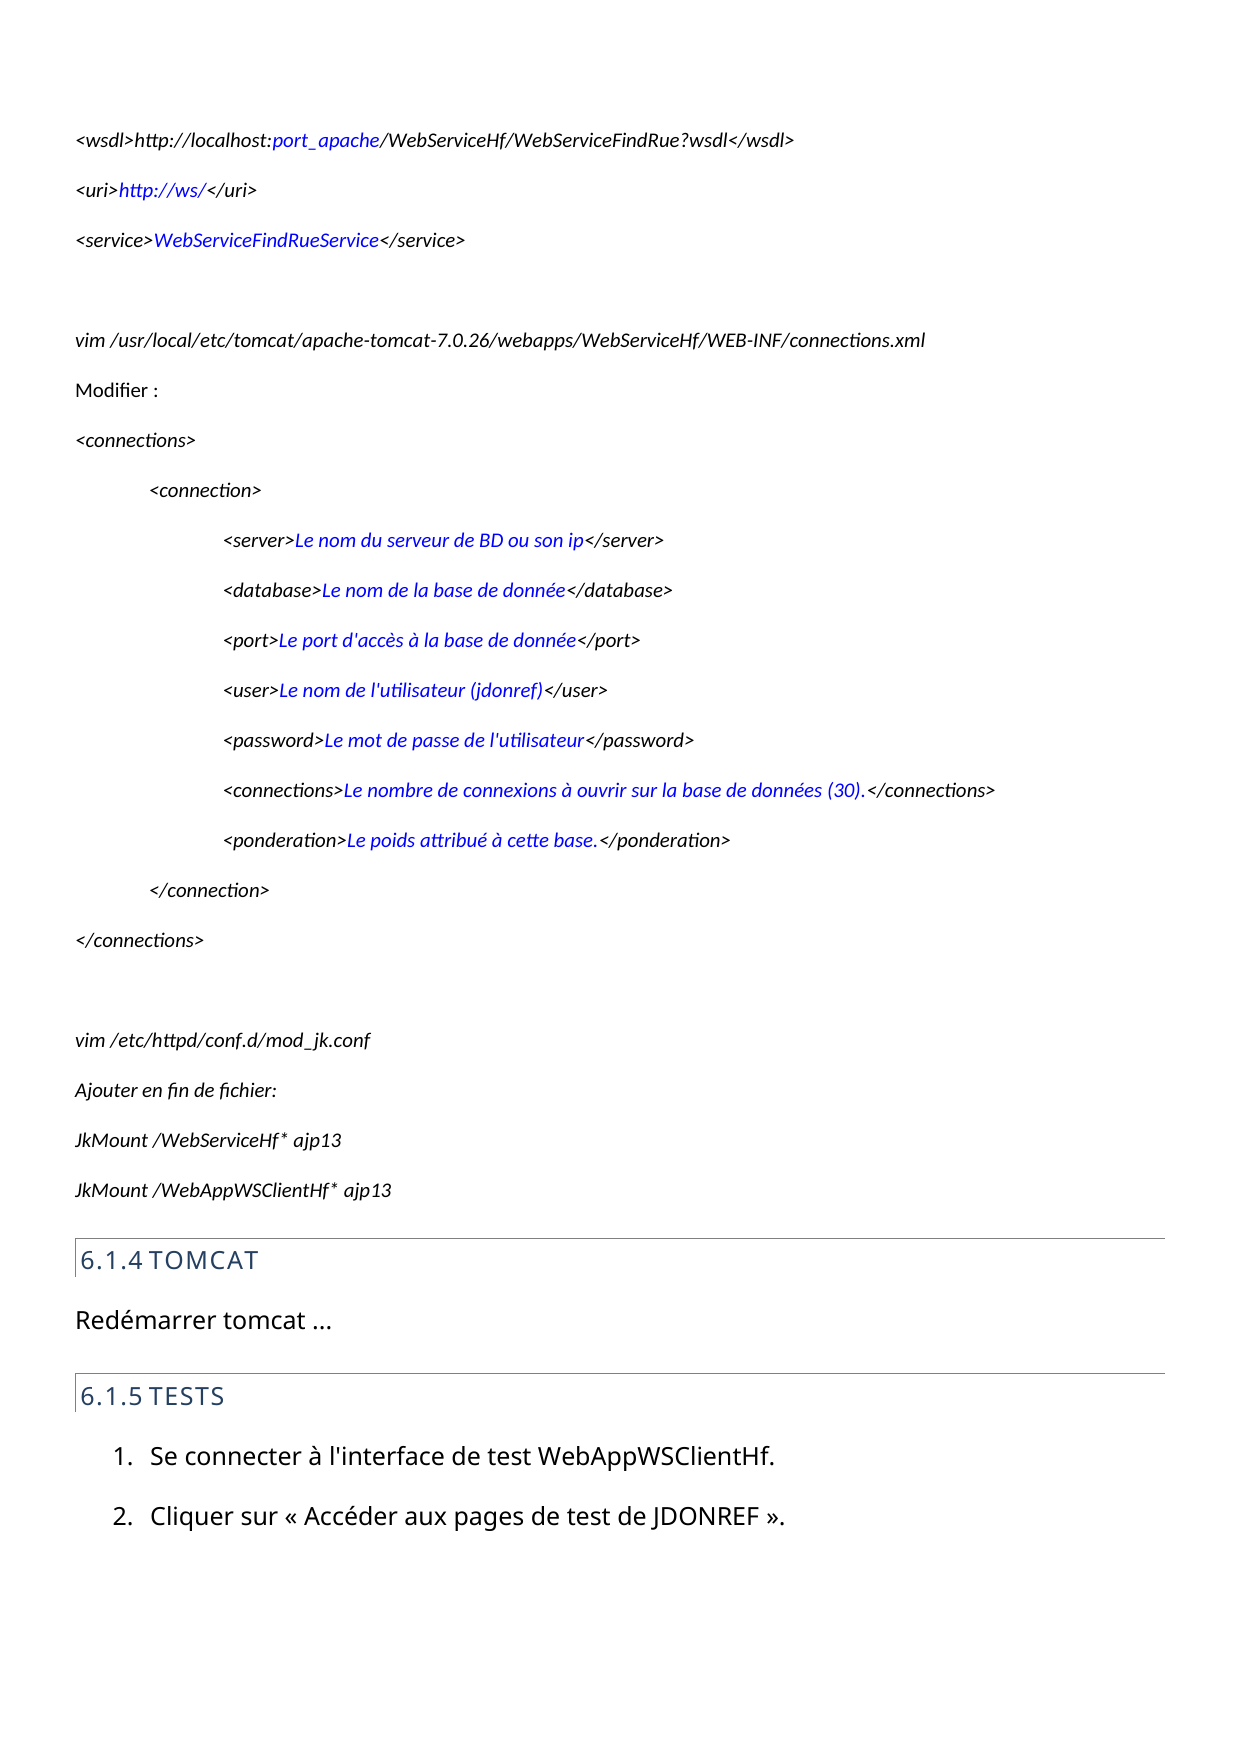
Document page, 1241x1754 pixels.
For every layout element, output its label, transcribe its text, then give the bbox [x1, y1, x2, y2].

text <user>Le nom de l'utilisateur (jdonref)</user> [75, 677, 1165, 702]
text <password>Le mot de passe de l'utilisateur</password> [75, 727, 1165, 752]
text <uri>http://ws/</uri> [75, 177, 1165, 202]
text Modifier : [75, 377, 1165, 402]
text <connections> [75, 427, 1165, 452]
subtitle Tomcat [76, 1239, 1165, 1277]
text <database>Le nom de la base de donnée</database> [75, 577, 1165, 602]
text </connection> [75, 877, 1165, 902]
text <connection> [75, 477, 1165, 502]
list Se connecter à l'interface de test WebAppWSClientHf. [112, 1438, 1165, 1472]
text JkMount /WebAppWSClientHf* ajp13 [75, 1177, 1165, 1202]
text Ajouter en fin de fichier: [75, 1077, 1165, 1102]
text <service>WebServiceFindRueService</service> [75, 227, 1165, 252]
text <connections>Le nombre de connexions à ouvrir sur la base de données (30).</connections> [75, 777, 1165, 802]
text <server>Le nom du serveur de BD ou son ip</server> [75, 527, 1165, 552]
subtitle Tests [76, 1374, 1165, 1412]
text <port>Le port d'accès à la base de donnée</port> [75, 627, 1165, 652]
text JkMount /WebServiceHf* ajp13 [75, 1127, 1165, 1152]
text vim /usr/local/etc/tomcat/apache-tomcat-7.0.26/webapps/WebServiceHf/WEB-INF/connections.xml [75, 327, 1165, 352]
text vim /etc/httpd/conf.d/mod_jk.conf [75, 1027, 1165, 1052]
list Cliquer sur « Accéder aux pages de test de JDONREF ». [112, 1498, 1165, 1532]
text Redémarrer tomcat ... [75, 1303, 1165, 1337]
text <ponderation>Le poids attribué à cette base.</ponderation> [75, 827, 1165, 852]
text <wsdl>http://localhost:port_apache/WebServiceHf/WebServiceFindRue?wsdl</wsdl> [75, 127, 1165, 152]
text </connections> [75, 927, 1165, 952]
